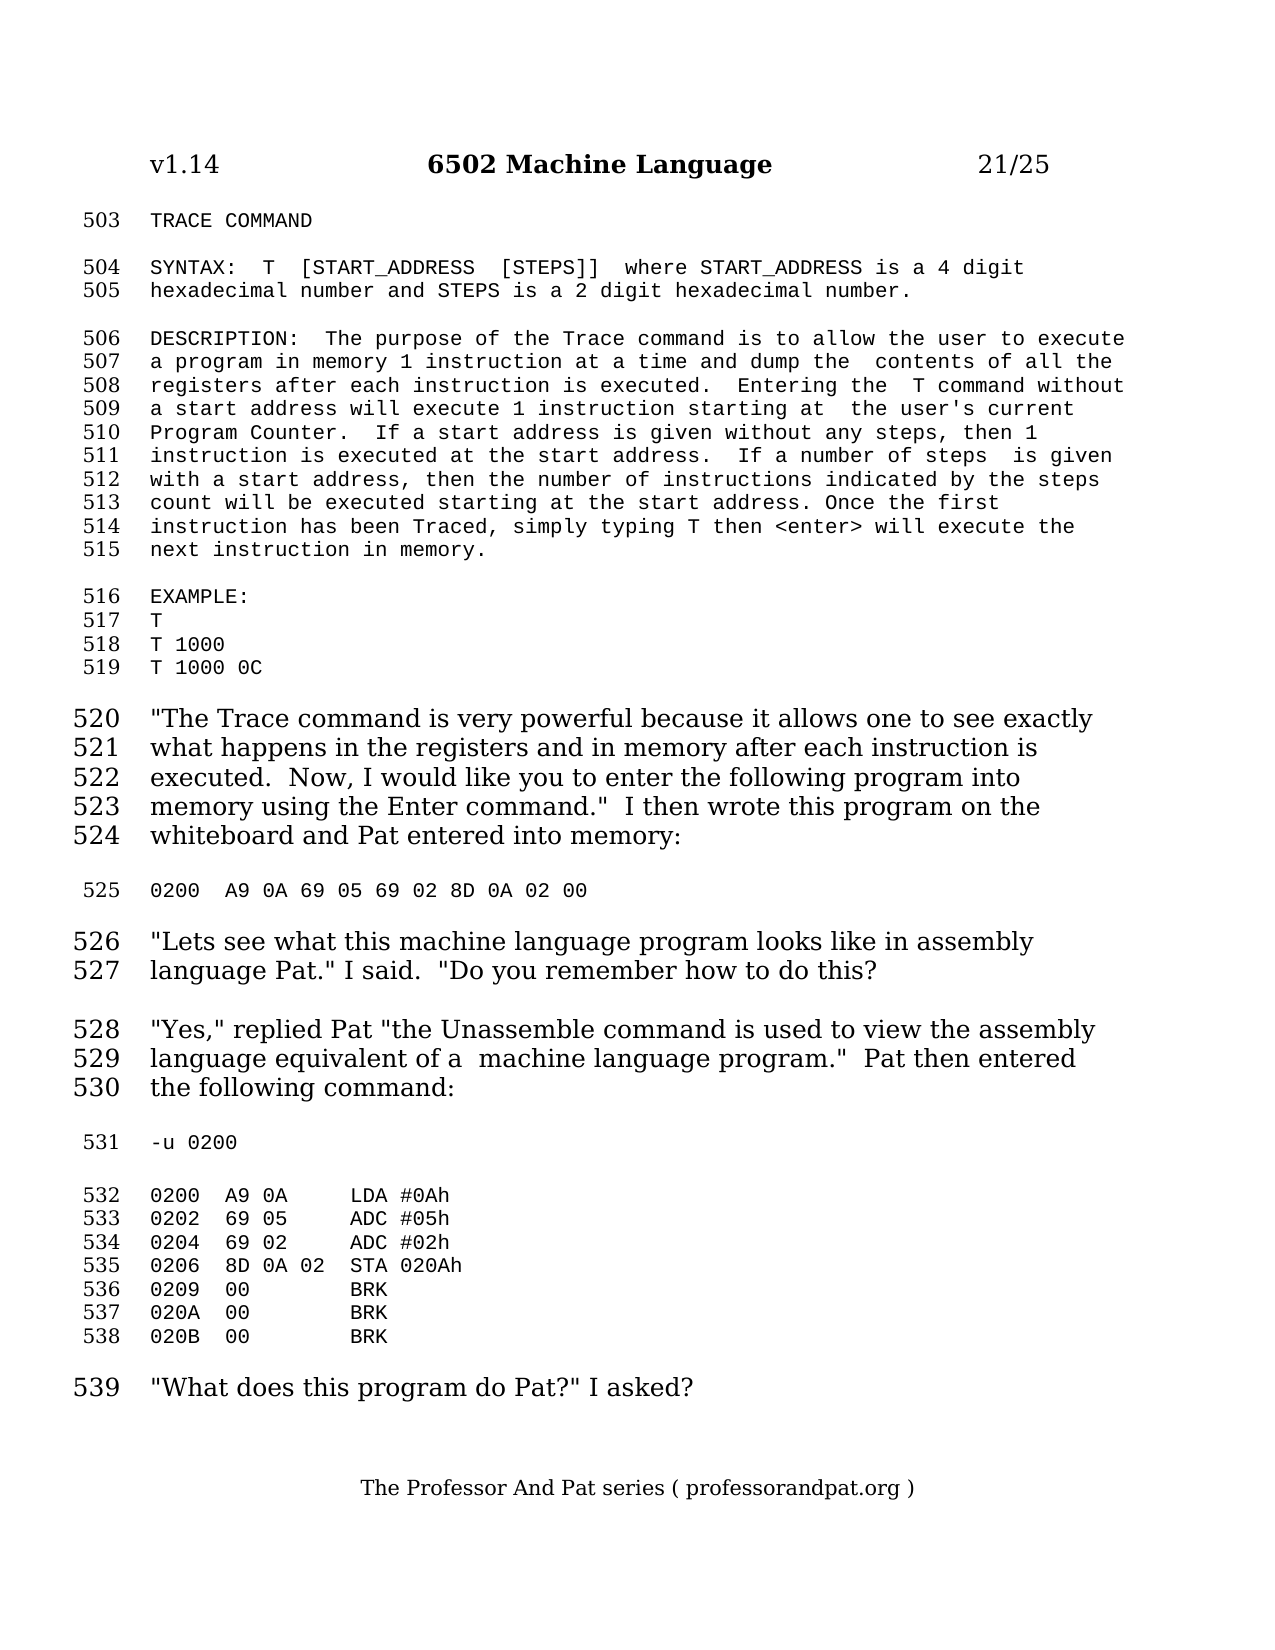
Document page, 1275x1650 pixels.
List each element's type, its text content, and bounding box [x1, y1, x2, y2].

text 0200 A9 0A LDA #0Ah [150, 1185, 1125, 1208]
text "The Trace command is very powerful because it allows one to see exactly what happens in the registers and in memory after each instruction is executed. Now, I would like you to enter the following program into memory using the Enter command." I then wrote this program on the whiteboard and Pat entered into memory: [150, 704, 1125, 851]
text -u 0200 [150, 1132, 1125, 1156]
text 0204 69 02 ADC #02h [150, 1232, 1125, 1255]
text EXAMPLE: [150, 587, 1125, 610]
text DESCRIPTION: The purpose of the Trace command is to allow the user to execute a program in memory 1 instruction at a time and dump the contents of all the registers after each instruction is executed. Entering the T command without a start address will execute 1 instruction starting at the user's current Program Counter. If a start address is given without any steps, then 1 instruction is executed at the start address. If a number of steps is given with a start address, then the number of instructions indicated by the steps count will be executed starting at the start address. Once the first instruction has been Traced, simply typing T then <enter> will execute the next instruction in memory. [150, 328, 1125, 563]
text 0209 00 BRK [150, 1279, 1125, 1302]
text T 1000 [150, 634, 1125, 657]
text "Lets see what this machine language program looks like in assembly language Pat." I said. "Do you remember how to do this? [150, 927, 1125, 986]
text 020A 00 BRK [150, 1302, 1125, 1326]
text T [150, 610, 1125, 634]
text 0200 A9 0A 69 05 69 02 8D 0A 02 00 [150, 880, 1125, 903]
text SYNTAX: T [START_ADDRESS [STEPS]] where START_ADDRESS is a 4 digit hexadecimal number and STEPS is a 2 digit hexadecimal number. [150, 257, 1125, 304]
text 0206 8D 0A 02 STA 020Ah [150, 1255, 1125, 1279]
text T 1000 0C [150, 657, 1125, 681]
text TRACE COMMAND [150, 210, 1125, 233]
text 020B 00 BRK [150, 1326, 1125, 1349]
text 0202 69 05 ADC #05h [150, 1208, 1125, 1232]
text "What does this program do Pat?" I asked? [150, 1373, 1125, 1402]
text "Yes," replied Pat "the Unassemble command is used to view the assembly language equivalent of a machine language program." Pat then entered the following command: [150, 1015, 1125, 1103]
